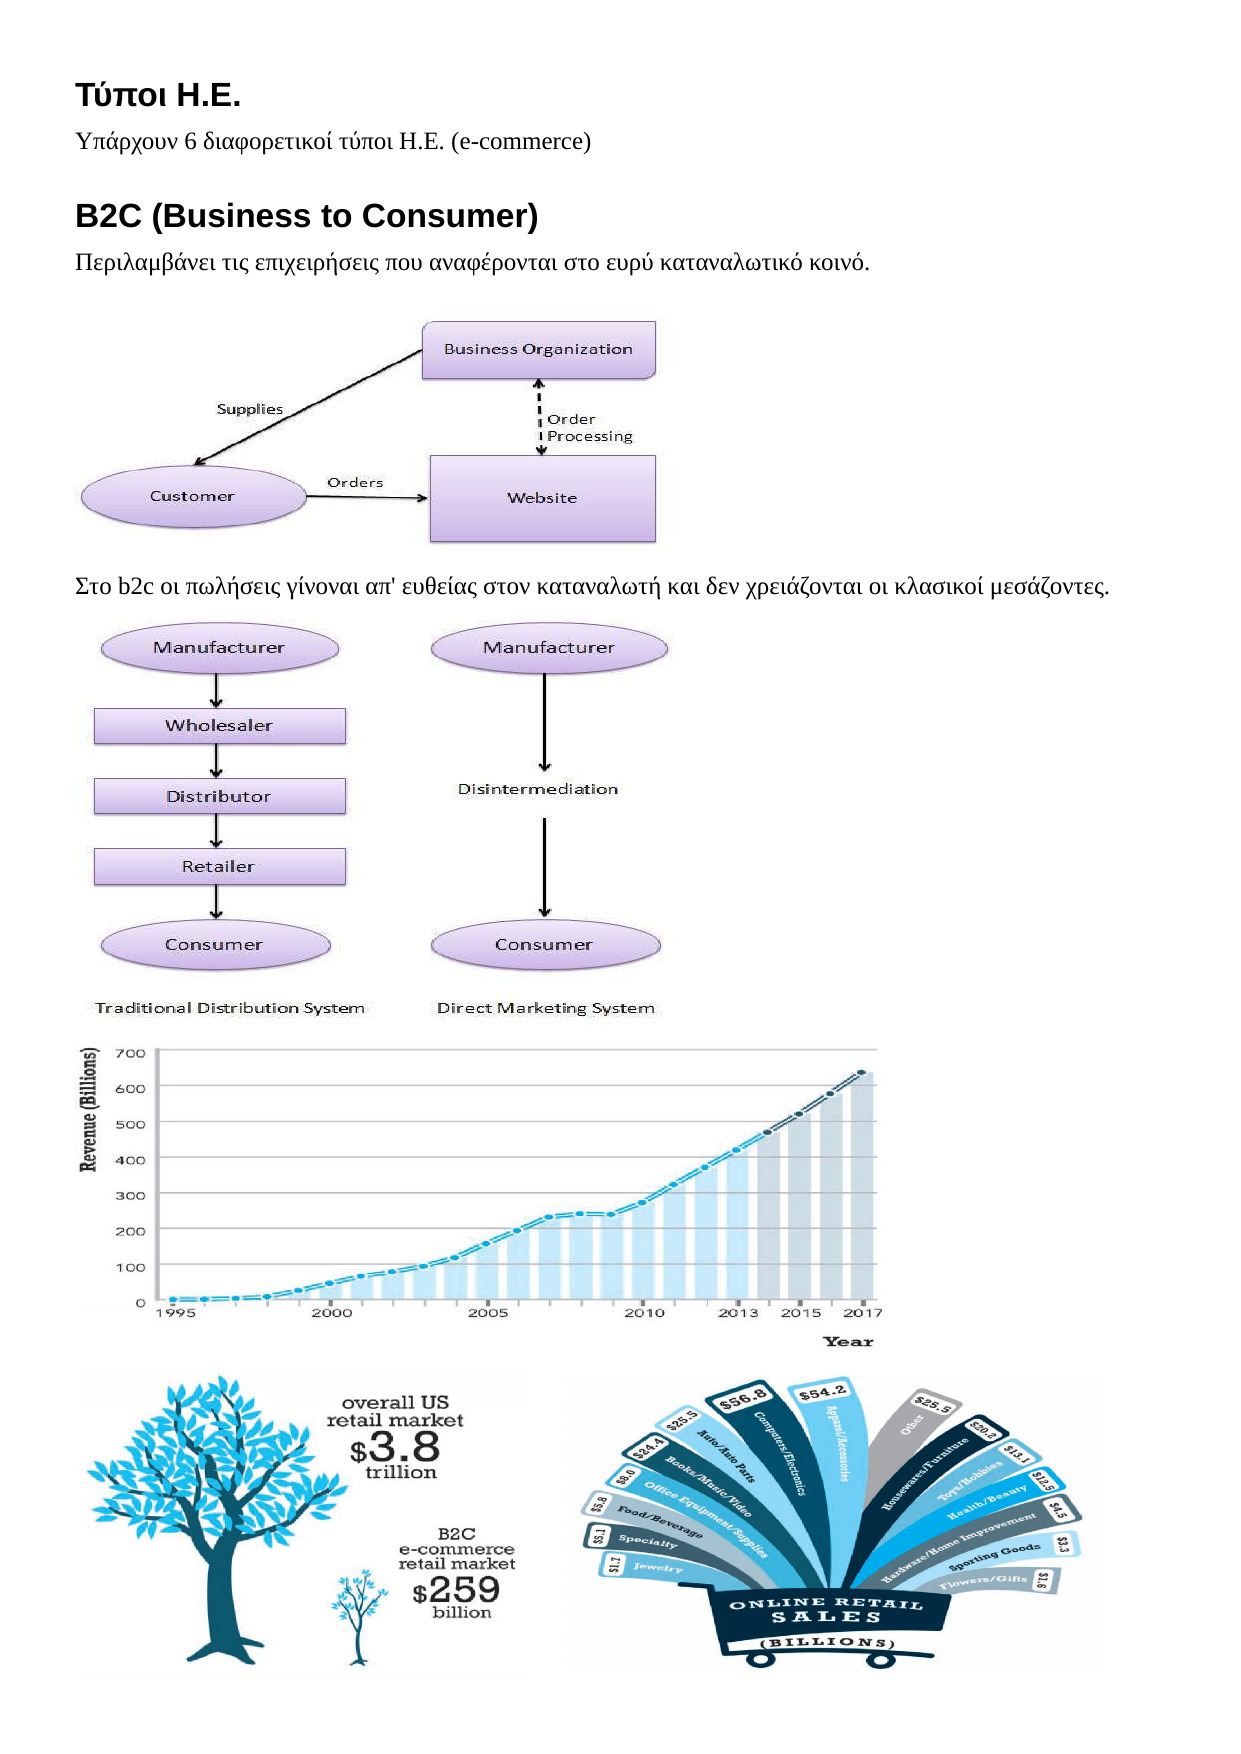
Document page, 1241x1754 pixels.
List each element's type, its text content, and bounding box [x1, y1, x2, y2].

picture [75, 1047, 882, 1349]
text Στο b2c οι πωλήσεις γίνοναι απ' ευθείας στον καταναλωτή και δεν χρειάζονται οι κλασικοί μεσάζοντες. [75, 571, 1165, 600]
picture [563, 1371, 1103, 1673]
subtitle Τύποι Η.Ε. [75, 75, 1165, 114]
subtitle B2C (Business to Consumer) [75, 196, 1165, 235]
text Υπάρχουν 6 διαφορετικοί τύποι Η.Ε. (e-commerce) [75, 126, 1165, 155]
picture [75, 296, 695, 551]
picture [75, 1368, 533, 1673]
picture [75, 620, 695, 1028]
text Περιλαμβάνει τις επιχειρήσεις που αναφέρονται στο ευρύ καταναλωτικό κοινό. [75, 247, 1165, 276]
